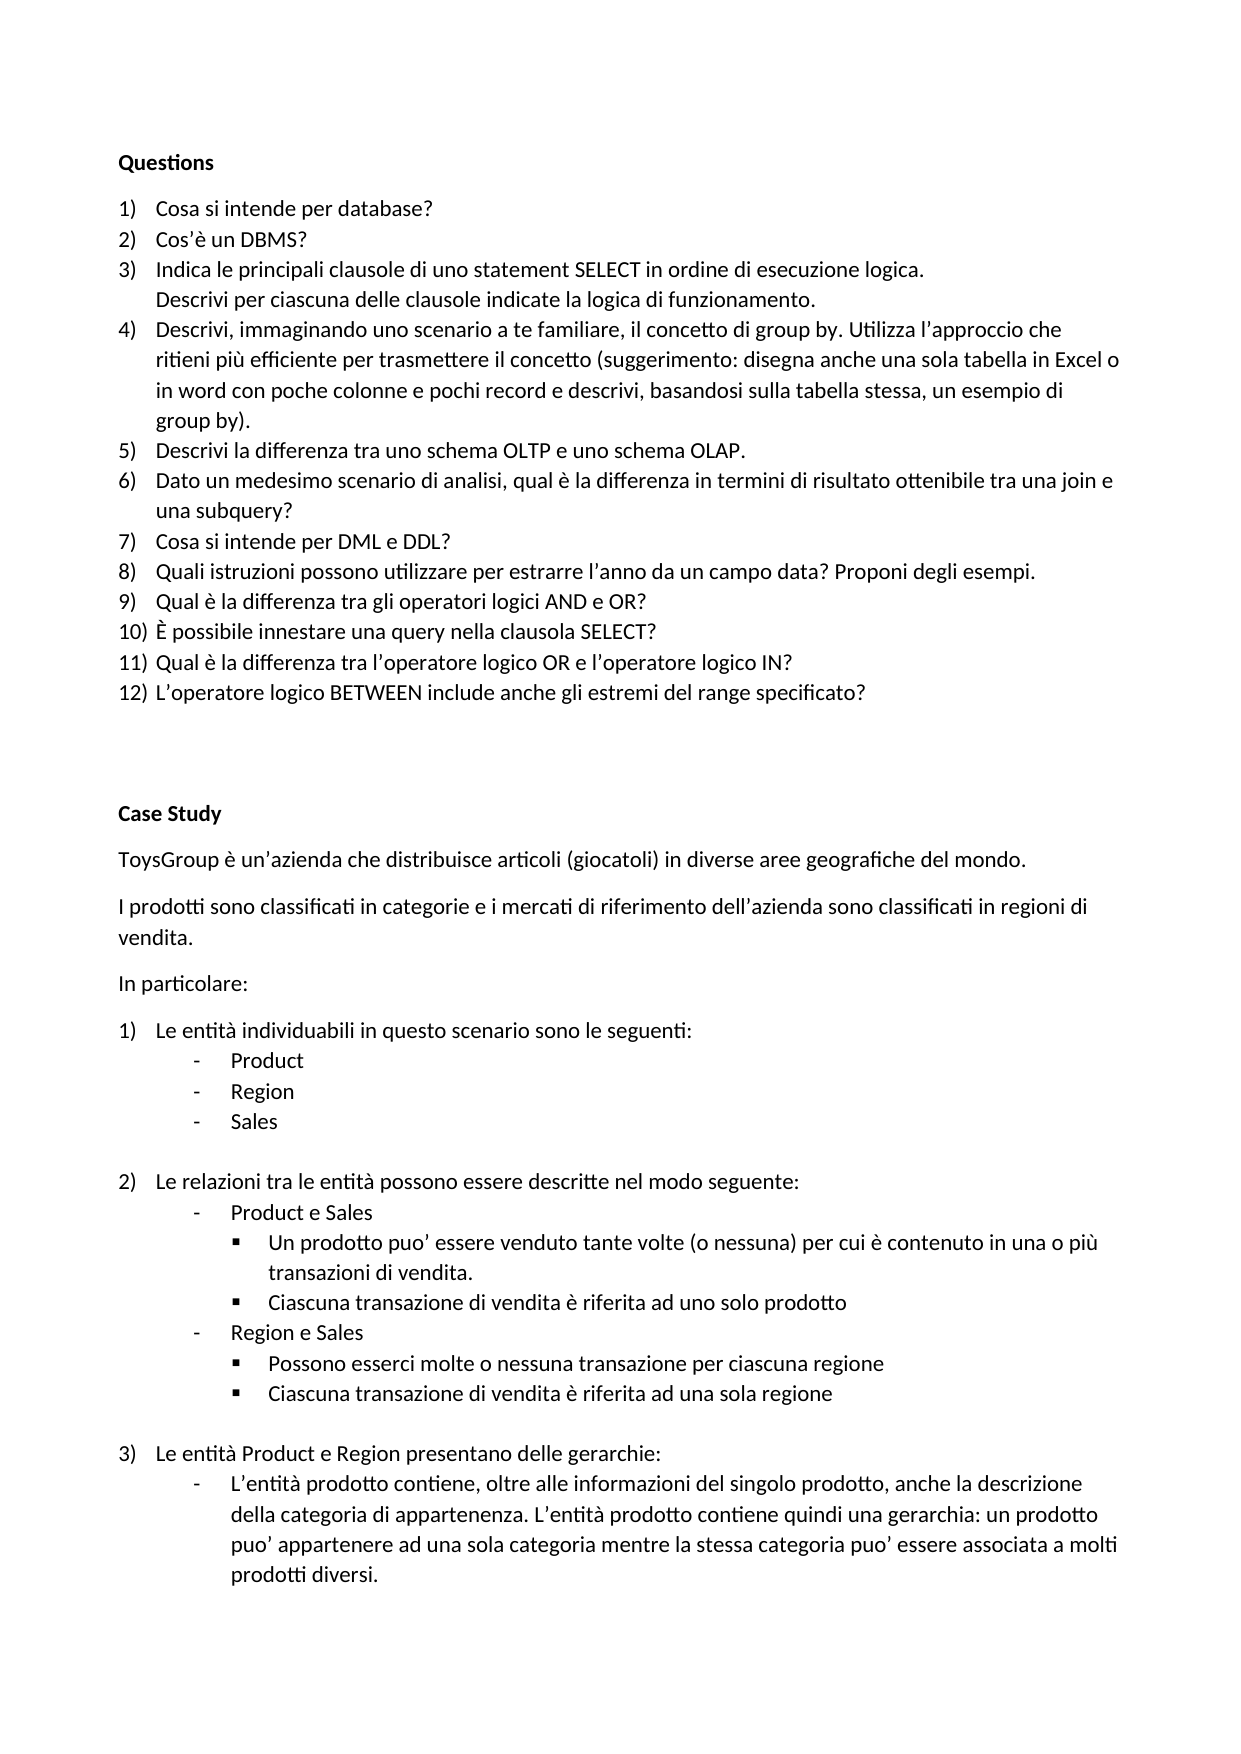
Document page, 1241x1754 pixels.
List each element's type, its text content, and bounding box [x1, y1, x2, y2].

text Case Study [118, 799, 1122, 827]
list Le relazioni tra le entità possono essere descritte nel modo seguente: [118, 1167, 1122, 1195]
list Descrivi, immaginando uno scenario a te familiare, il concetto di group by. Utilizza l’approccio che ritieni più efficiente per trasmettere il concetto (suggerimento: disegna anche una sola tabella in Excel o in word con poche colonne e pochi record e descrivi, basandosi sulla tabella stessa, un esempio di group by). [118, 315, 1122, 434]
list Le entità individuabili in questo scenario sono le seguenti: [118, 1016, 1122, 1044]
list Qual è la differenza tra gli operatori logici AND e OR? [118, 587, 1122, 615]
list Indica le principali clausole di uno statement SELECT in ordine di esecuzione logica. [118, 255, 1122, 283]
list Le entità Product e Region presentano delle gerarchie: [118, 1439, 1122, 1467]
list Cosa si intende per database? [118, 194, 1122, 222]
list Product [193, 1047, 1122, 1074]
list L’operatore logico BETWEEN include anche gli estremi del range specificato? [118, 678, 1122, 706]
list Quali istruzioni possono utilizzare per estrarre l’anno da un campo data? Proponi degli esempi. [118, 557, 1122, 585]
text I prodotti sono classificati in categorie e i mercati di riferimento dell’azienda sono classificati in regioni di vendita. [118, 892, 1122, 951]
list Region e Sales [193, 1318, 1122, 1346]
list Un prodotto puo’ essere venduto tante volte (o nessuna) per cui è contenuto in una o più transazioni di vendita. [231, 1228, 1122, 1286]
list È possibile innestare una query nella clausola SELECT? [118, 617, 1122, 645]
list Qual è la differenza tra l’operatore logico OR e l’operatore logico IN? [118, 648, 1122, 676]
list Descrivi la differenza tra uno schema OLTP e uno schema OLAP. [118, 436, 1122, 464]
text Questions [118, 148, 1122, 176]
list Descrivi per ciascuna delle clausole indicate la logica di funzionamento. [118, 285, 1122, 313]
list Cos’è un DBMS? [118, 225, 1122, 253]
list Possono esserci molte o nessuna transazione per ciascuna regione [231, 1349, 1122, 1377]
list Dato un medesimo scenario di analisi, qual è la differenza in termini di risultato ottenibile tra una join e una subquery? [118, 466, 1122, 524]
list Product e Sales [193, 1198, 1122, 1226]
list L’entità prodotto contiene, oltre alle informazioni del singolo prodotto, anche la descrizione della categoria di appartenenza. L’entità prodotto contiene quindi una gerarchia: un prodotto puo’ appartenere ad una sola categoria mentre la stessa categoria puo’ essere associata a molti prodotti diversi. [193, 1469, 1122, 1588]
list Ciascuna transazione di vendita è riferita ad uno solo prodotto [231, 1288, 1122, 1316]
list Ciascuna transazione di vendita è riferita ad una sola regione [231, 1379, 1122, 1407]
text ToysGroup è un’azienda che distribuisce articoli (giocatoli) in diverse aree geografiche del mondo. [118, 846, 1122, 873]
list Sales [193, 1107, 1122, 1135]
list Cosa si intende per DML e DDL? [118, 527, 1122, 555]
text In particolare: [118, 969, 1122, 997]
list Region [193, 1077, 1122, 1105]
